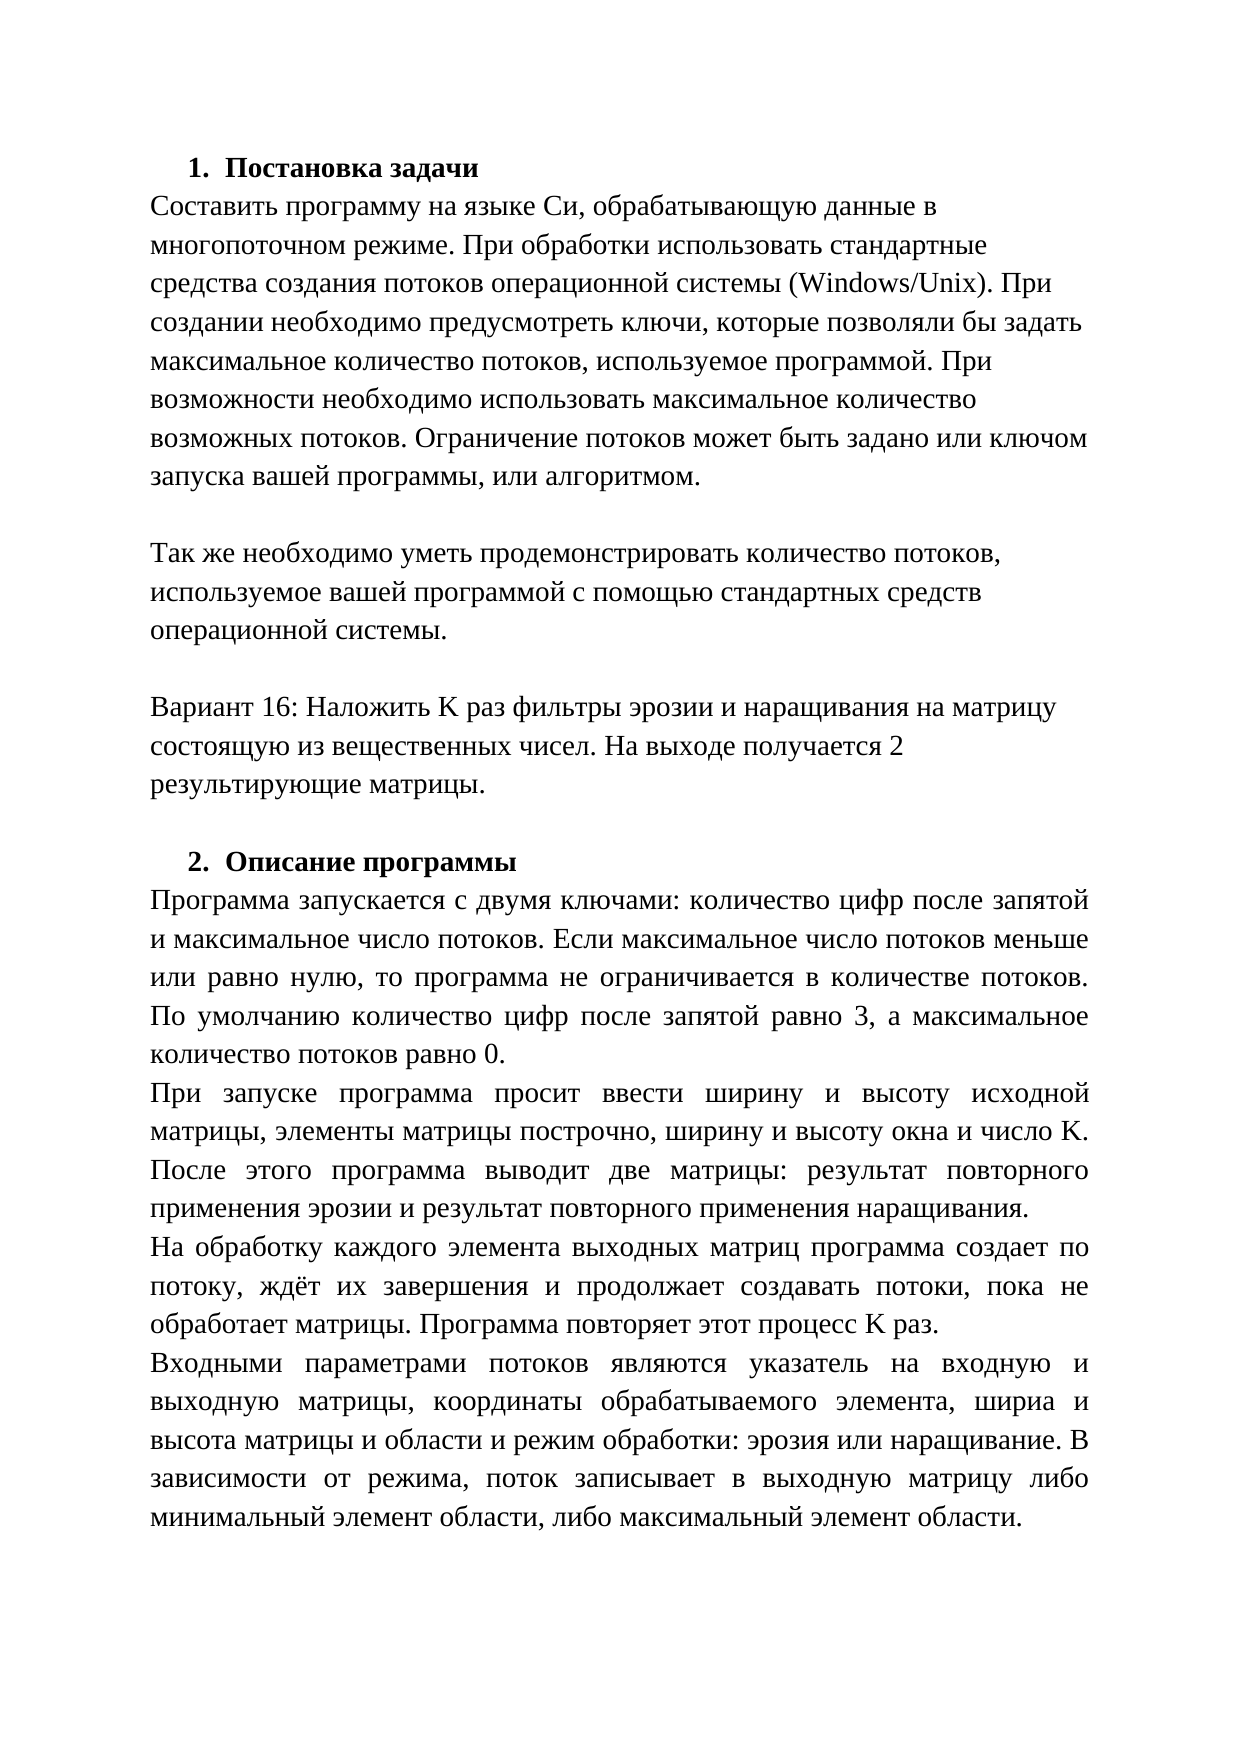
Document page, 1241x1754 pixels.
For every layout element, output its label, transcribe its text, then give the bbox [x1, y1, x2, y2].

text На обработку каждого элемента выходных матриц программа создает по потоку, ждёт их завершения и продолжает создавать потоки, пока не обработает матрицы. Программа повторяет этот процесс K раз. [150, 1229, 1090, 1340]
text Входными параметрами потоков являются указатель на входную и выходную матрицы, координаты обрабатываемого элемента, шириа и высота матрицы и области и режим обработки: эрозия или наращивание. В зависимости от режима, поток записывает в выходную матрицу либо минимальный элемент области, либо максимальный элемент области. [150, 1345, 1090, 1532]
text Вариант 16: Наложить K раз фильтры эрозии и наращивания на матрицу состоящую из вещественных чисел. На выходе получается 2 результирующие матрицы. [150, 689, 1090, 800]
list Описание программы [187, 844, 1090, 877]
list Постановка задачи [187, 150, 1090, 183]
text При запуске программа просит ввести ширину и высоту исходной матрицы, элементы матрицы построчно, ширину и высоту окна и число K. После этого программа выводит две матрицы: результат повторного применения эрозии и результат повторного применения наращивания. [150, 1075, 1090, 1224]
text Программа запускается с двумя ключами: количество цифр после запятой и максимальное число потоков. Если максимальное число потоков меньше или равно нулю, то программа не ограничивается в количестве потоков. По умолчанию количество цифр после запятой равно 3, а максимальное количество потоков равно 0. [150, 882, 1090, 1070]
text Составить программу на языке Си, обрабатывающую данные в многопоточном режиме. При обработки использовать стандартные средства создания потоков операционной системы (Windows/Unix). При создании необходимо предусмотреть ключи, которые позволяли бы задать максимальное количество потоков, используемое программой. При возможности необходимо использовать максимальное количество возможных потоков. Ограничение потоков может быть задано или ключом запуска вашей программы, или алгоритмом. [150, 188, 1090, 492]
text Так же необходимо уметь продемонстрировать количество потоков, используемое вашей программой с помощью стандартных средств операционной системы. [150, 535, 1090, 646]
